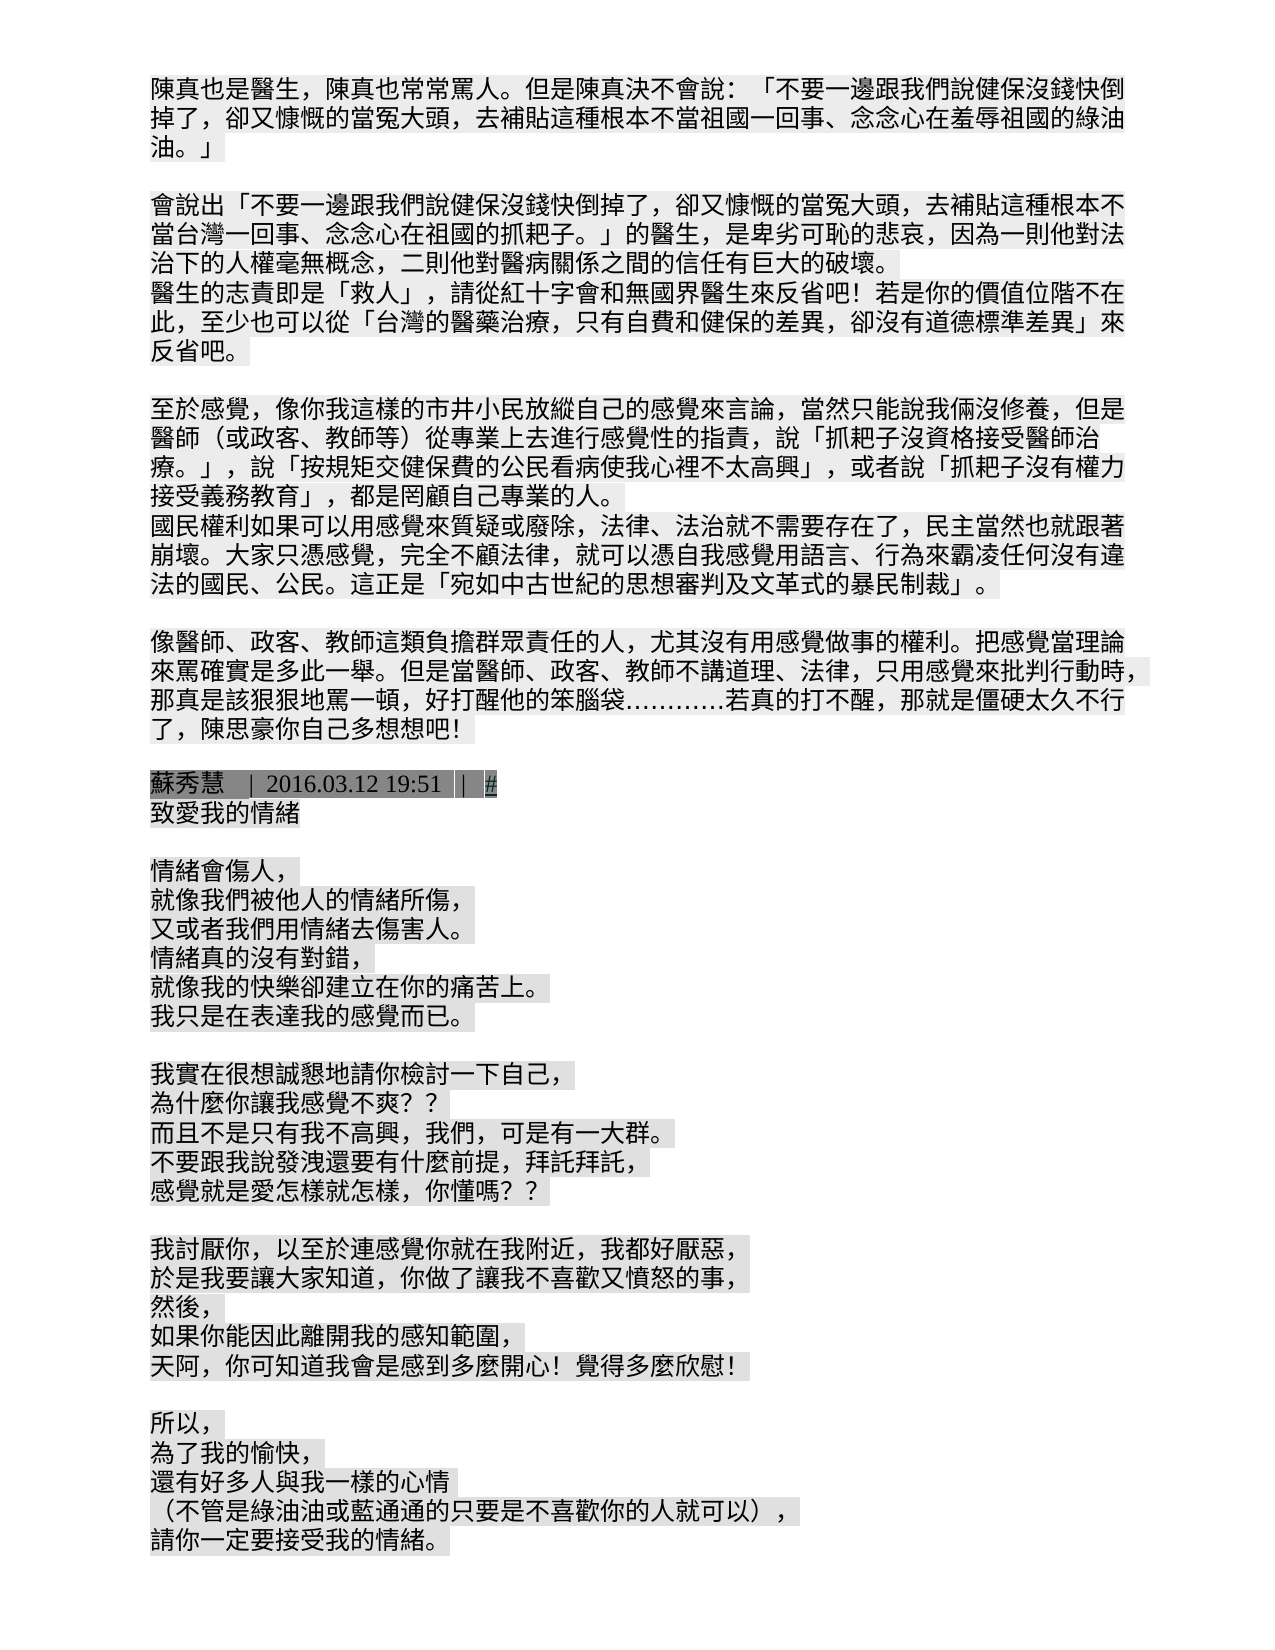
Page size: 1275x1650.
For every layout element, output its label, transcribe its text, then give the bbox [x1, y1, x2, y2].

text 陳真也是醫生，陳真也常常罵人。但是陳真決不會說：「不要一邊跟我們說健保沒錢快倒掉了，卻又慷慨的當冤大頭，去補貼這種根本不當祖國一回事、念念心在羞辱祖國的綠油油。」 會說出「不要一邊跟我們說健保沒錢快倒掉了，卻又慷慨的當冤大頭，去補貼這種根本不當台灣一回事、念念心在祖國的抓耙子。」的醫生，是卑劣可恥的悲哀，因為一則他對法治下的人權毫無概念，二則他對醫病關係之間的信任有巨大的破壞。 醫生的志責即是「救人」，請從紅十字會和無國界醫生來反省吧！若是你的價值位階不在此，至少也可以從「台灣的醫藥治療，只有自費和健保的差異，卻沒有道德標準差異」來反省吧。 至於感覺，像你我這樣的市井小民放縱自己的感覺來言論，當然只能說我倆沒修養，但是醫師（或政客、教師等）從專業上去進行感覺性的指責，說「抓耙子沒資格接受醫師治療。」，說「按規矩交健保費的公民看病使我心裡不太高興」，或者說「抓耙子沒有權力接受義務教育」，都是罔顧自己專業的人。 國民權利如果可以用感覺來質疑或廢除，法律、法治就不需要存在了，民主當然也就跟著崩壞。大家只憑感覺，完全不顧法律，就可以憑自我感覺用語言、行為來霸凌任何沒有違法的國民、公民。這正是「宛如中古世紀的思想審判及文革式的暴民制裁」。 像醫師、政客、教師這類負擔群眾責任的人，尤其沒有用感覺做事的權利。把感覺當理論來罵確實是多此一舉。但是當醫師、政客、教師不講道理、法律，只用感覺來批判行動時，那真是該狠狠地罵一頓，好打醒他的笨腦袋…………若真的打不醒，那就是僵硬太久不行了，陳思豪你自己多想想吧！ [150, 75, 1125, 744]
text 致愛我的情緒 情緒會傷人， 就像我們被他人的情緒所傷， 又或者我們用情緒去傷害人。 情緒真的沒有對錯， 就像我的快樂卻建立在你的痛苦上。 我只是在表達我的感覺而已。 我實在很想誠懇地請你檢討一下自己， 為什麼你讓我感覺不爽？？ 而且不是只有我不高興，我們，可是有一大群。 不要跟我說發洩還要有什麼前提，拜託拜託， 感覺就是愛怎樣就怎樣，你懂嗎？？ 我討厭你，以至於連感覺你就在我附近，我都好厭惡， 於是我要讓大家知道，你做了讓我不喜歡又憤怒的事， 然後， 如果你能因此離開我的感知範圍， 天阿，你可知道我會是感到多麼開心！覺得多麼欣慰！ 所以， 為了我的愉快， 還有好多人與我一樣的心情 （不管是綠油油或藍通通的只要是不喜歡你的人就可以）， 請你一定要接受我的情緒。 [150, 799, 1125, 1556]
text 蘇秀慧 | 2016.03.12 19:51 | # [150, 769, 1125, 799]
